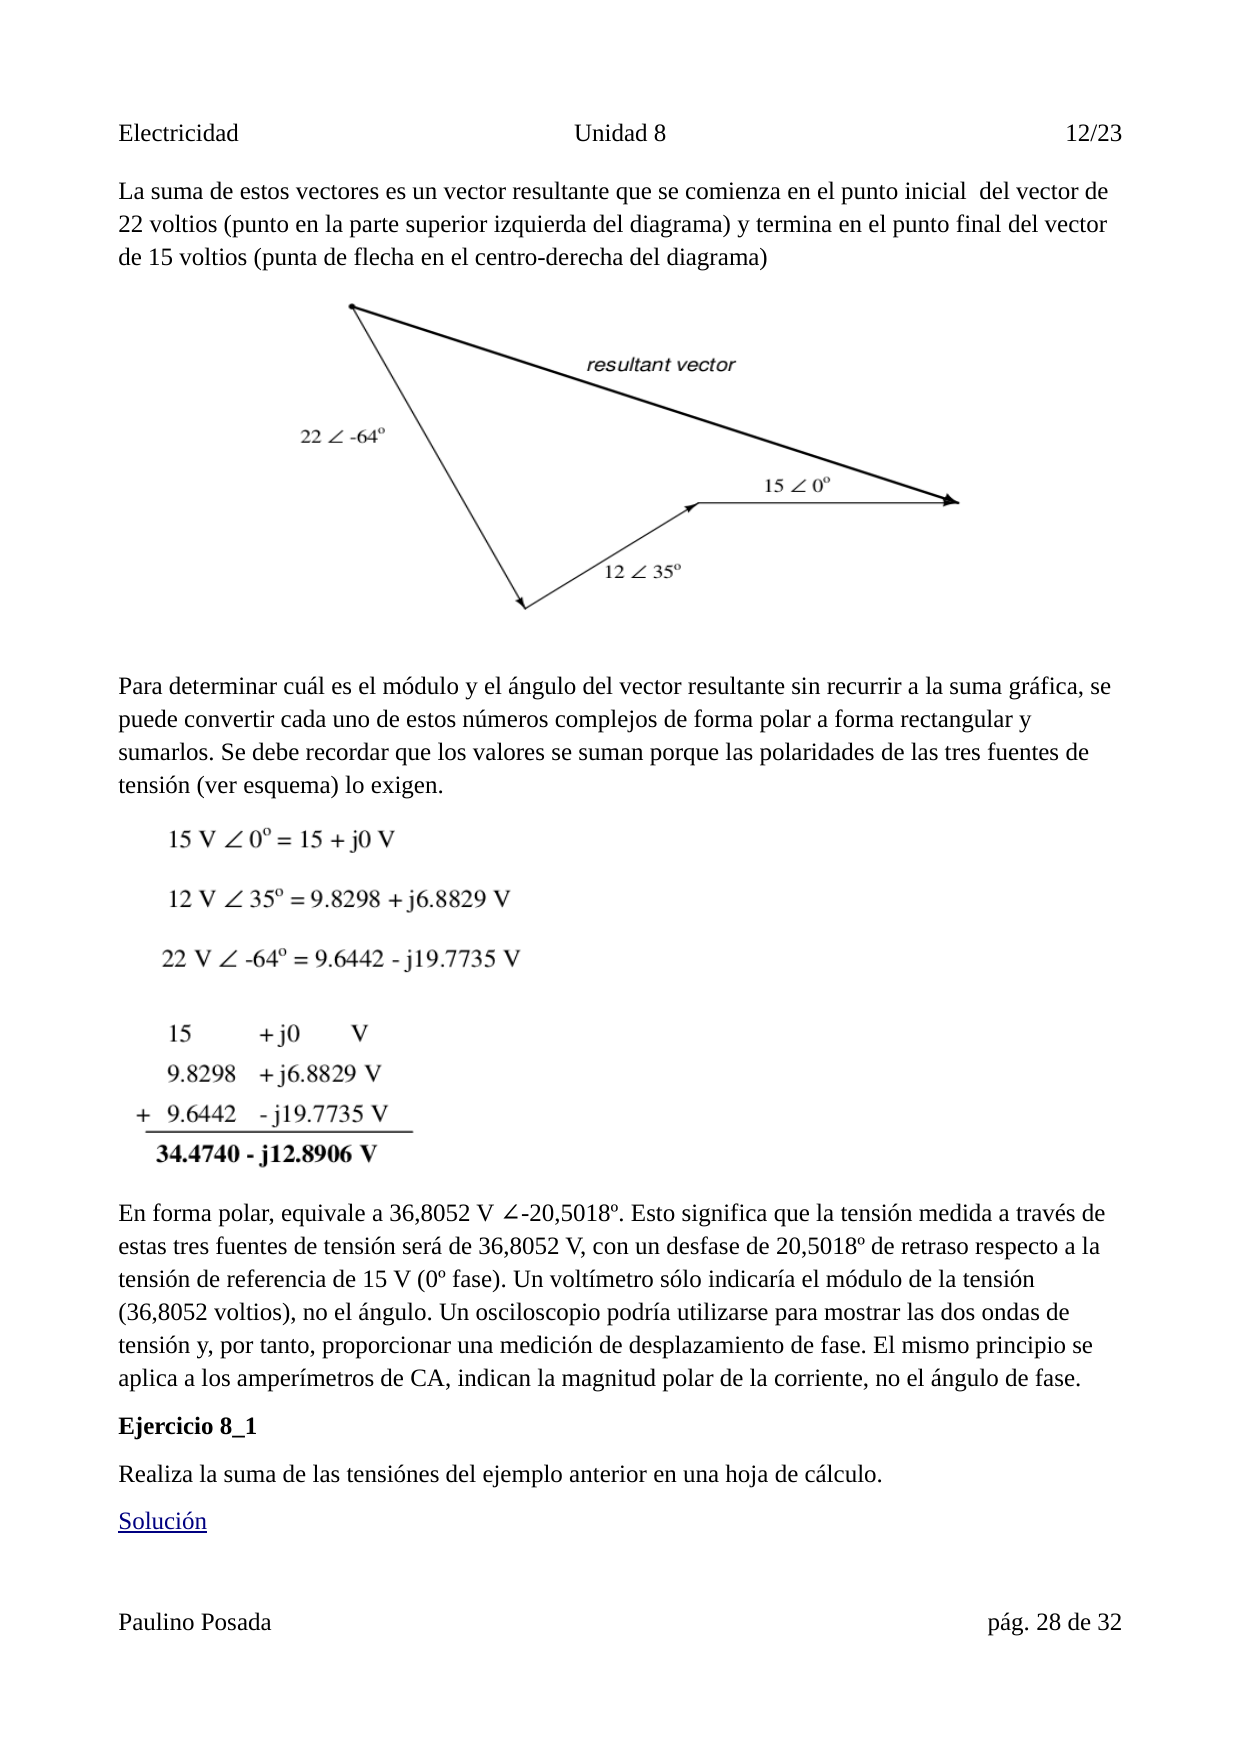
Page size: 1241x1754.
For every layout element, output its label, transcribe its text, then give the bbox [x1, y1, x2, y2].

picture [264, 290, 977, 619]
picture [125, 817, 525, 1174]
text Realiza la suma de las tensiónes del ejemplo anterior en una hoja de cálculo. [118, 1459, 1122, 1487]
text En forma polar, equivale a 36,8052 V ∠-20,5018º. Esto significa que la tensión medida a través de estas tres fuentes de tensión será de 36,8052 V, con un desfase de 20,5018º de retraso respecto a la tensión de referencia de 15 V (0º fase). Un voltímetro sólo indicaría el módulo de la tensión (36,8052 voltios), no el ángulo. Un osciloscopio podría utilizarse para mostrar las dos ondas de tensión y, por tanto, proporcionar una medición de desplazamiento de fase. El mismo principio se aplica a los amperímetros de CA, indican la magnitud polar de la corriente, no el ángulo de fase. [118, 1198, 1122, 1392]
text Ejercicio 8_1 [118, 1411, 1122, 1440]
text La suma de estos vectores es un vector resultante que se comienza en el punto inicial del vector de 22 voltios (punto en la parte superior izquierda del diagrama) y termina en el punto final del vector de 15 voltios (punta de flecha en el centro-derecha del diagrama) [118, 176, 1122, 271]
text Solución [118, 1506, 1122, 1535]
text Para determinar cuál es el módulo y el ángulo del vector resultante sin recurrir a la suma gráfica, se puede convertir cada uno de estos números complejos de forma polar a forma rectangular y sumarlos. Se debe recordar que los valores se suman porque las polaridades de las tres fuentes de tensión (ver esquema) lo exigen. [118, 671, 1122, 799]
